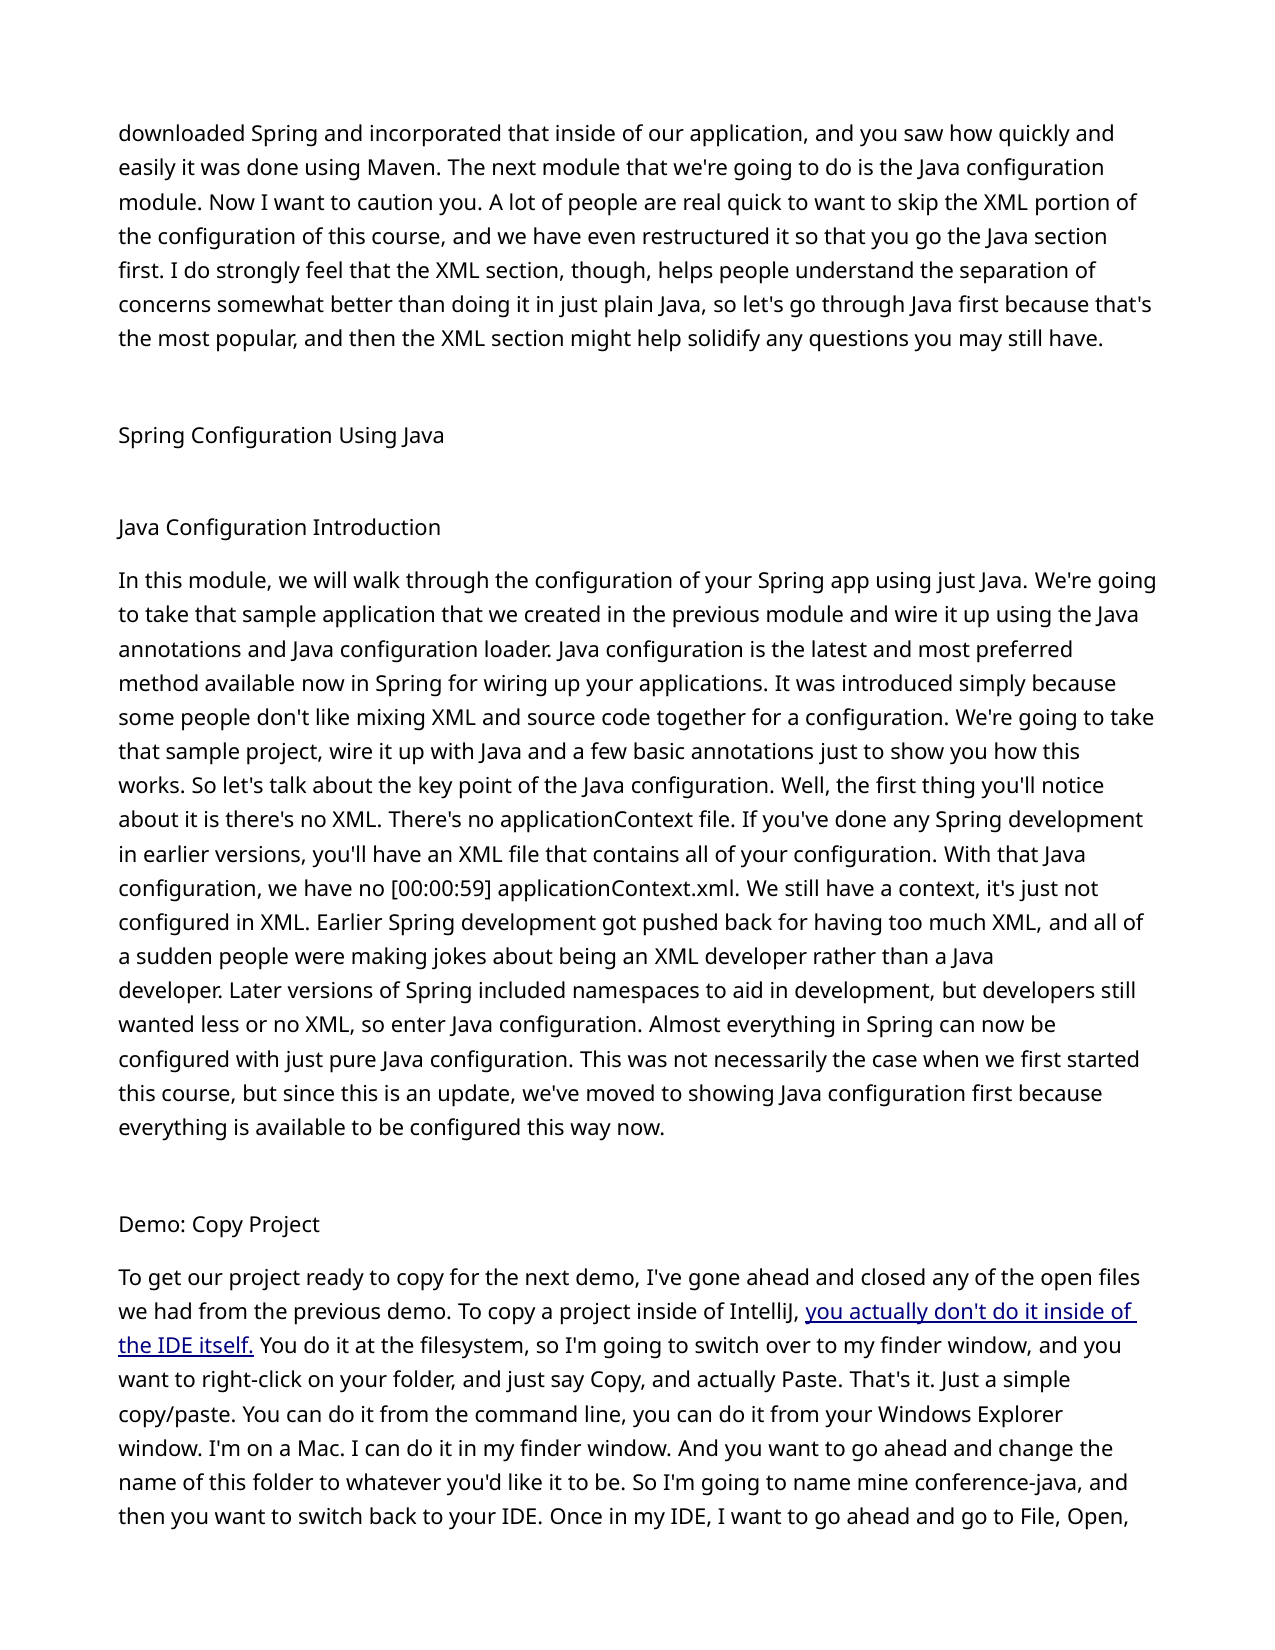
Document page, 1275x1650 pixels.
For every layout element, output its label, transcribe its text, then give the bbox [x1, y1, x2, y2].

subtitle Java Configuration Introduction [118, 512, 1157, 542]
subtitle Demo: Copy Project [118, 1209, 1157, 1238]
text In this module, we will walk through the configuration of your Spring app using just Java. We're going to take that sample application that we created in the previous module and wire it up using the Java annotations and Java configuration loader. Java configuration is the latest and most preferred method available now in Spring for wiring up your applications. It was introduced simply because some people don't like mixing XML and source code together for a configuration. We're going to take that sample project, wire it up with Java and a few basic annotations just to show you how this works. So let's talk about the key point of the Java configuration. Well, the first thing you'll notice about it is there's no XML. There's no applicationContext file. If you've done any Spring development in earlier versions, you'll have an XML file that contains all of your configuration. With that Java configuration, we have no [00:00:59] applicationContext.xml. We still have a context, it's just not configured in XML. Earlier Spring development got pushed back for having too much XML, and all of a sudden people were making jokes about being an XML developer rather than a Java developer. Later versions of Spring included namespaces to aid in development, but developers still wanted less or no XML, so enter Java configuration. Almost everything in Spring can now be configured with just pure Java configuration. This was not necessarily the case when we first started this course, but since this is an update, we've moved to showing Java configuration first because everything is available to be configured this way now. [118, 565, 1157, 1142]
text To get our project ready to copy for the next demo, I've gone ahead and closed any of the open files we had from the previous demo. To copy a project inside of IntelliJ, you actually don't do it inside of the IDE itself. You do it at the filesystem, so I'm going to switch over to my finder window, and you want to right-click on your folder, and just say Copy, and actually Paste. That's it. Just a simple copy/paste. You can do it from the command line, you can do it from your Windows Explorer window. I'm on a Mac. I can do it in my finder window. And you want to go ahead and change the name of this folder to whatever you'd like it to be. So I'm going to name mine conference-java, and then you want to switch back to your IDE. Once in my IDE, I want to go ahead and go to File, Open, [118, 1262, 1157, 1531]
subtitle Spring Configuration Using Java [118, 420, 1157, 449]
text downloaded Spring and incorporated that inside of our application, and you saw how quickly and easily it was done using Maven. The next module that we're going to do is the Java configuration module. Now I want to caution you. A lot of people are real quick to want to skip the XML portion of the configuration of this course, and we have even restructured it so that you go the Java section first. I do strongly feel that the XML section, though, helps people understand the separation of concerns somewhat better than doing it in just plain Java, so let's go through Java first because that's the most popular, and then the XML section might help solidify any questions you may still have. [118, 118, 1157, 353]
